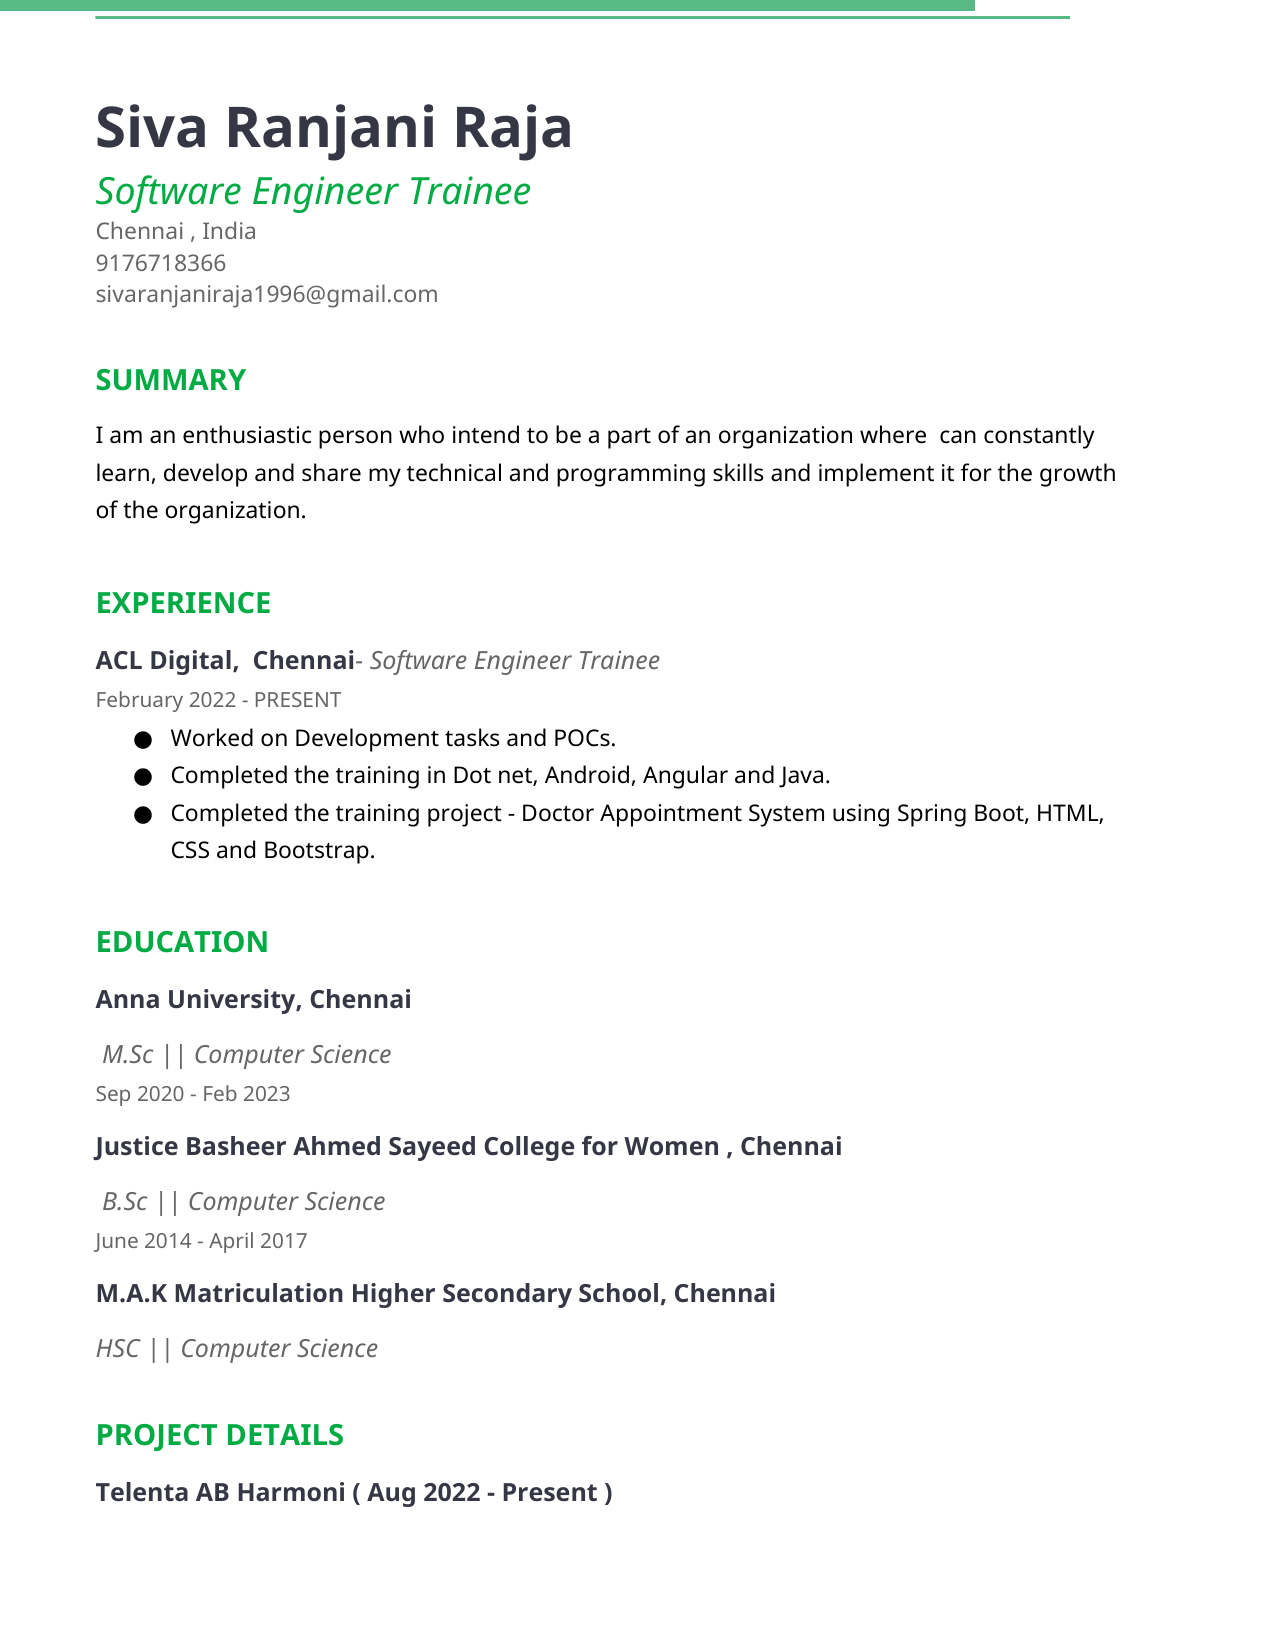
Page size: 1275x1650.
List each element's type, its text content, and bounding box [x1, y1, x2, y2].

picture [0, 0, 975, 11]
subtitle Software Engineer Trainee [95, 164, 1125, 215]
subtitle Telenta AB Harmoni ( Aug 2022 - Present ) [95, 1475, 1125, 1509]
text Sep 2020 - Feb 2023 [95, 1079, 1125, 1108]
text I am an enthusiastic person who intend to be a part of an organization where can constantly learn, develop and share my technical and programming skills and implement it for the growth of the organization. [95, 419, 1125, 526]
subtitle PROJECT DETAILS [95, 1414, 1125, 1454]
subtitle M.A.K Matriculation Higher Secondary School, Chennai [95, 1275, 1125, 1309]
text February 2022 - PRESENT [95, 685, 1125, 713]
subtitle HSC || Computer Science [95, 1330, 1125, 1364]
subtitle ACL Digital, Chennai- Software Engineer Trainee [95, 642, 1125, 677]
subtitle B.Sc || Computer Science [95, 1184, 1125, 1218]
list Completed the training in Dot net, Android, Angular and Java. [133, 759, 1125, 790]
list Worked on Development tasks and POCs. [133, 722, 1125, 753]
text 9176718366 [95, 246, 1125, 278]
subtitle Justice Basheer Ahmed Sayeed College for Women , Chennai [95, 1129, 1125, 1163]
subtitle EXPERIENCE [95, 582, 1125, 622]
title Siva Ranjani Raja [95, 87, 1125, 164]
text sivaranjaniraja1996@gmail.com [95, 278, 1125, 309]
subtitle EDUCATION [95, 922, 1125, 961]
list Completed the training project - Doctor Appointment System using Spring Boot, HTML, CSS and Bootstrap. [133, 797, 1125, 865]
subtitle M.Sc || Computer Science [95, 1037, 1125, 1071]
text June 2014 - April 2017 [95, 1226, 1125, 1254]
text Chennai , India [95, 215, 1125, 246]
subtitle SUMMARY [95, 359, 1125, 399]
subtitle Anna University, Chennai [95, 982, 1125, 1016]
